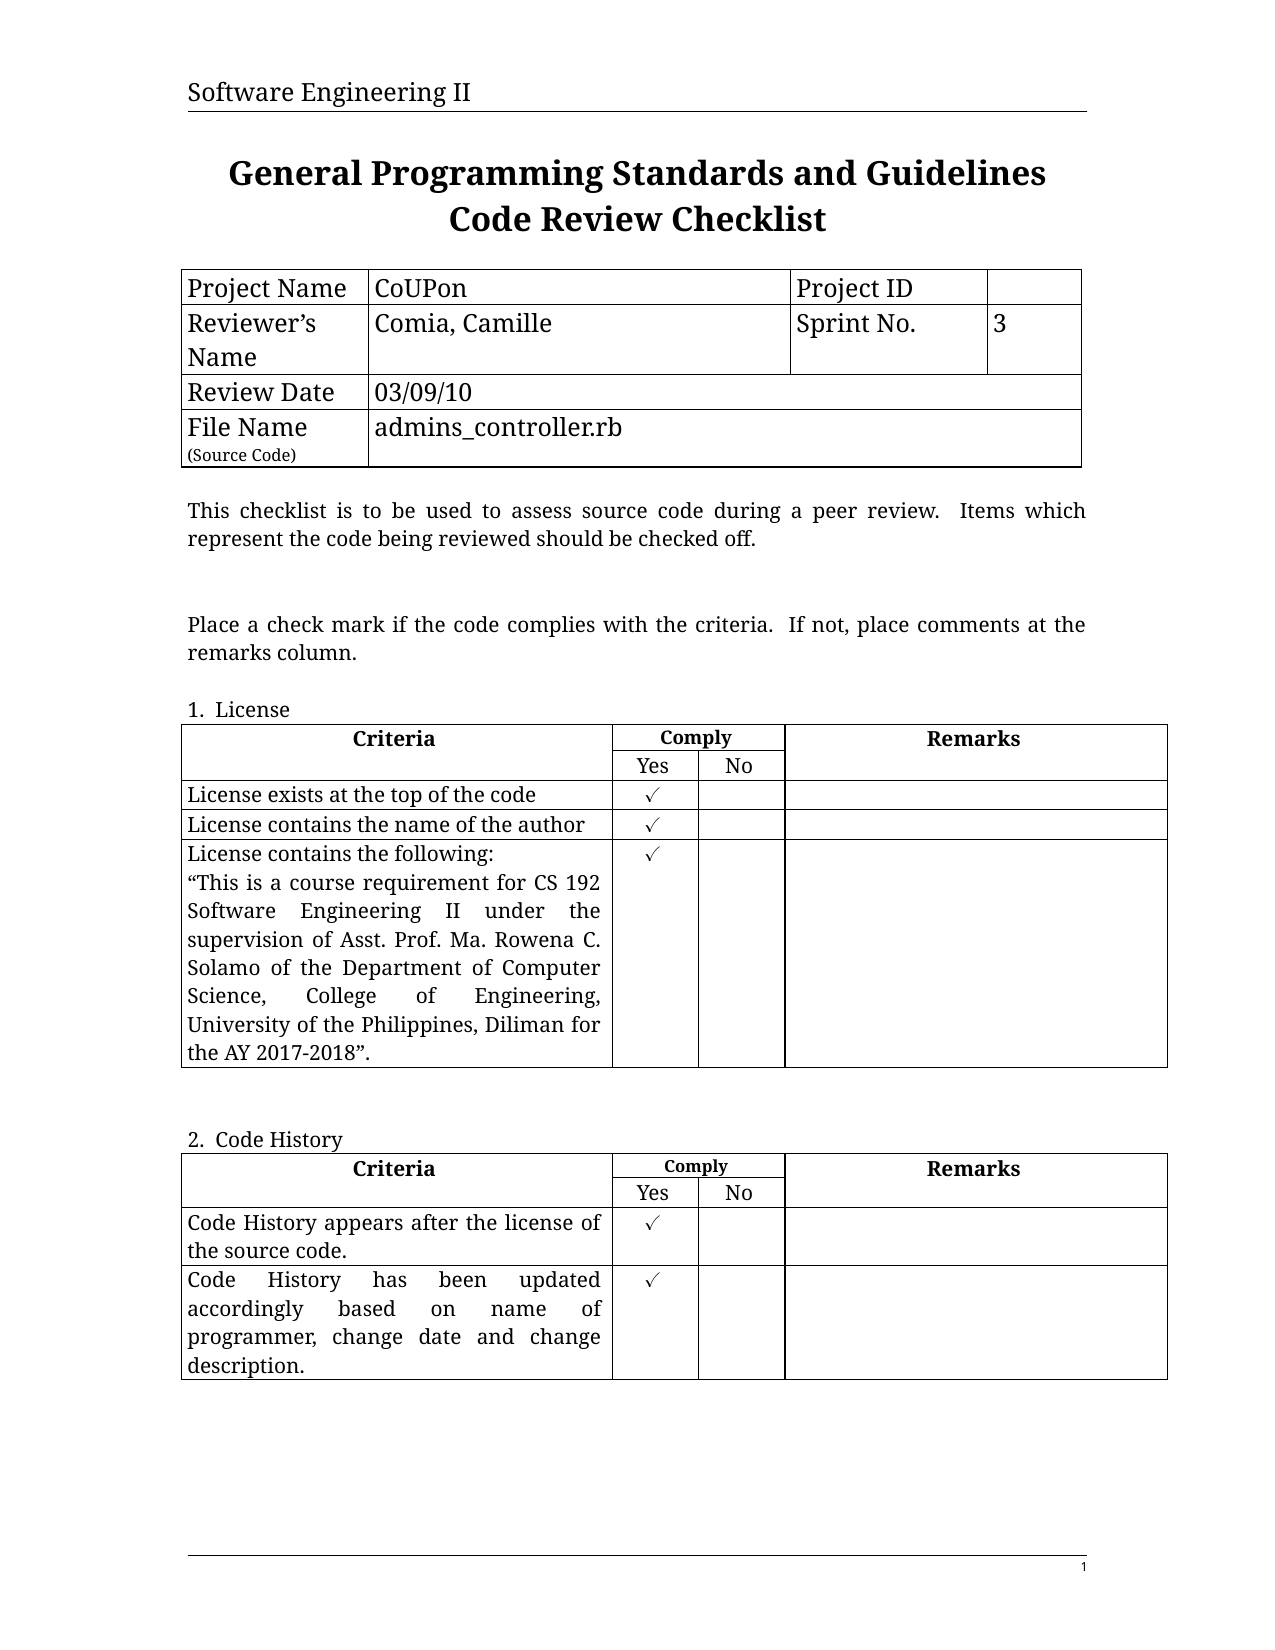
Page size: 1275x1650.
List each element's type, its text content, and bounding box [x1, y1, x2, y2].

table_cell Comia, Camille [369, 305, 790, 373]
table_cell Review Date [182, 375, 368, 409]
table_header [988, 270, 1081, 304]
table_header Remarks [786, 1154, 1167, 1207]
table_cell [699, 810, 784, 838]
table_header Criteria [182, 1154, 612, 1207]
table_cell Yes [613, 751, 698, 779]
table_cell [786, 1266, 1167, 1379]
table_header Comply [613, 725, 784, 750]
table_cell File Name (Source Code) [182, 410, 368, 466]
table_cell 3 [988, 305, 1081, 373]
table_header Project Name [182, 270, 368, 304]
table_cell [786, 810, 1167, 838]
table_cell License exists at the top of the code [182, 781, 612, 809]
table_cell Reviewer’s Name [182, 305, 368, 373]
table_cell No [699, 1178, 784, 1207]
table_cell [699, 1208, 784, 1264]
table_cell ✓ [613, 840, 698, 1067]
table_cell [699, 781, 784, 809]
table_cell [786, 1208, 1167, 1264]
table_cell Yes [613, 1178, 698, 1207]
table_header Criteria [182, 725, 612, 779]
table_cell [699, 840, 784, 1067]
table_cell License contains the name of the author [182, 810, 612, 838]
table_cell License contains the following: “This is a course requirement for CS 192 Software Engineering II under the supervision of Asst. Prof. Ma. Rowena C. Solamo of the Department of Computer Science, College of Engineering, University of the Philippines, Diliman for the AY 2017-2018”. [182, 840, 612, 1067]
text Place a check mark if the code complies with the criteria. If not, place comments at the remarks column. [187, 610, 1087, 667]
text General Programming Standards and Guidelines Code Review Checklist [187, 150, 1087, 241]
table_header Remarks [786, 725, 1167, 779]
text This checklist is to be used to assess source code during a peer review. Items which represent the code being reviewed should be checked off. [187, 496, 1087, 553]
table_cell Code History appears after the license of the source code. [182, 1208, 612, 1264]
table_cell ✓ [613, 810, 698, 838]
table_cell Sprint No. [791, 305, 987, 373]
table_cell ✓ [613, 781, 698, 809]
text 2. Code History [187, 1125, 1087, 1153]
table_cell ✓ [613, 1266, 698, 1379]
table_cell [699, 1266, 784, 1379]
table_cell ✓ [613, 1208, 698, 1264]
table_cell [786, 781, 1167, 809]
table_header Project ID [791, 270, 987, 304]
table_cell admins_controller.rb [369, 410, 1081, 466]
table_cell Code History has been updated accordingly based on name of programmer, change date and change description. [182, 1266, 612, 1379]
table_header CoUPon [369, 270, 790, 304]
table_cell No [699, 751, 784, 779]
table_cell [786, 840, 1167, 1067]
table_cell 03/09/10 [369, 375, 1081, 409]
table_header Comply [613, 1154, 784, 1177]
text 1. License [187, 695, 1087, 723]
